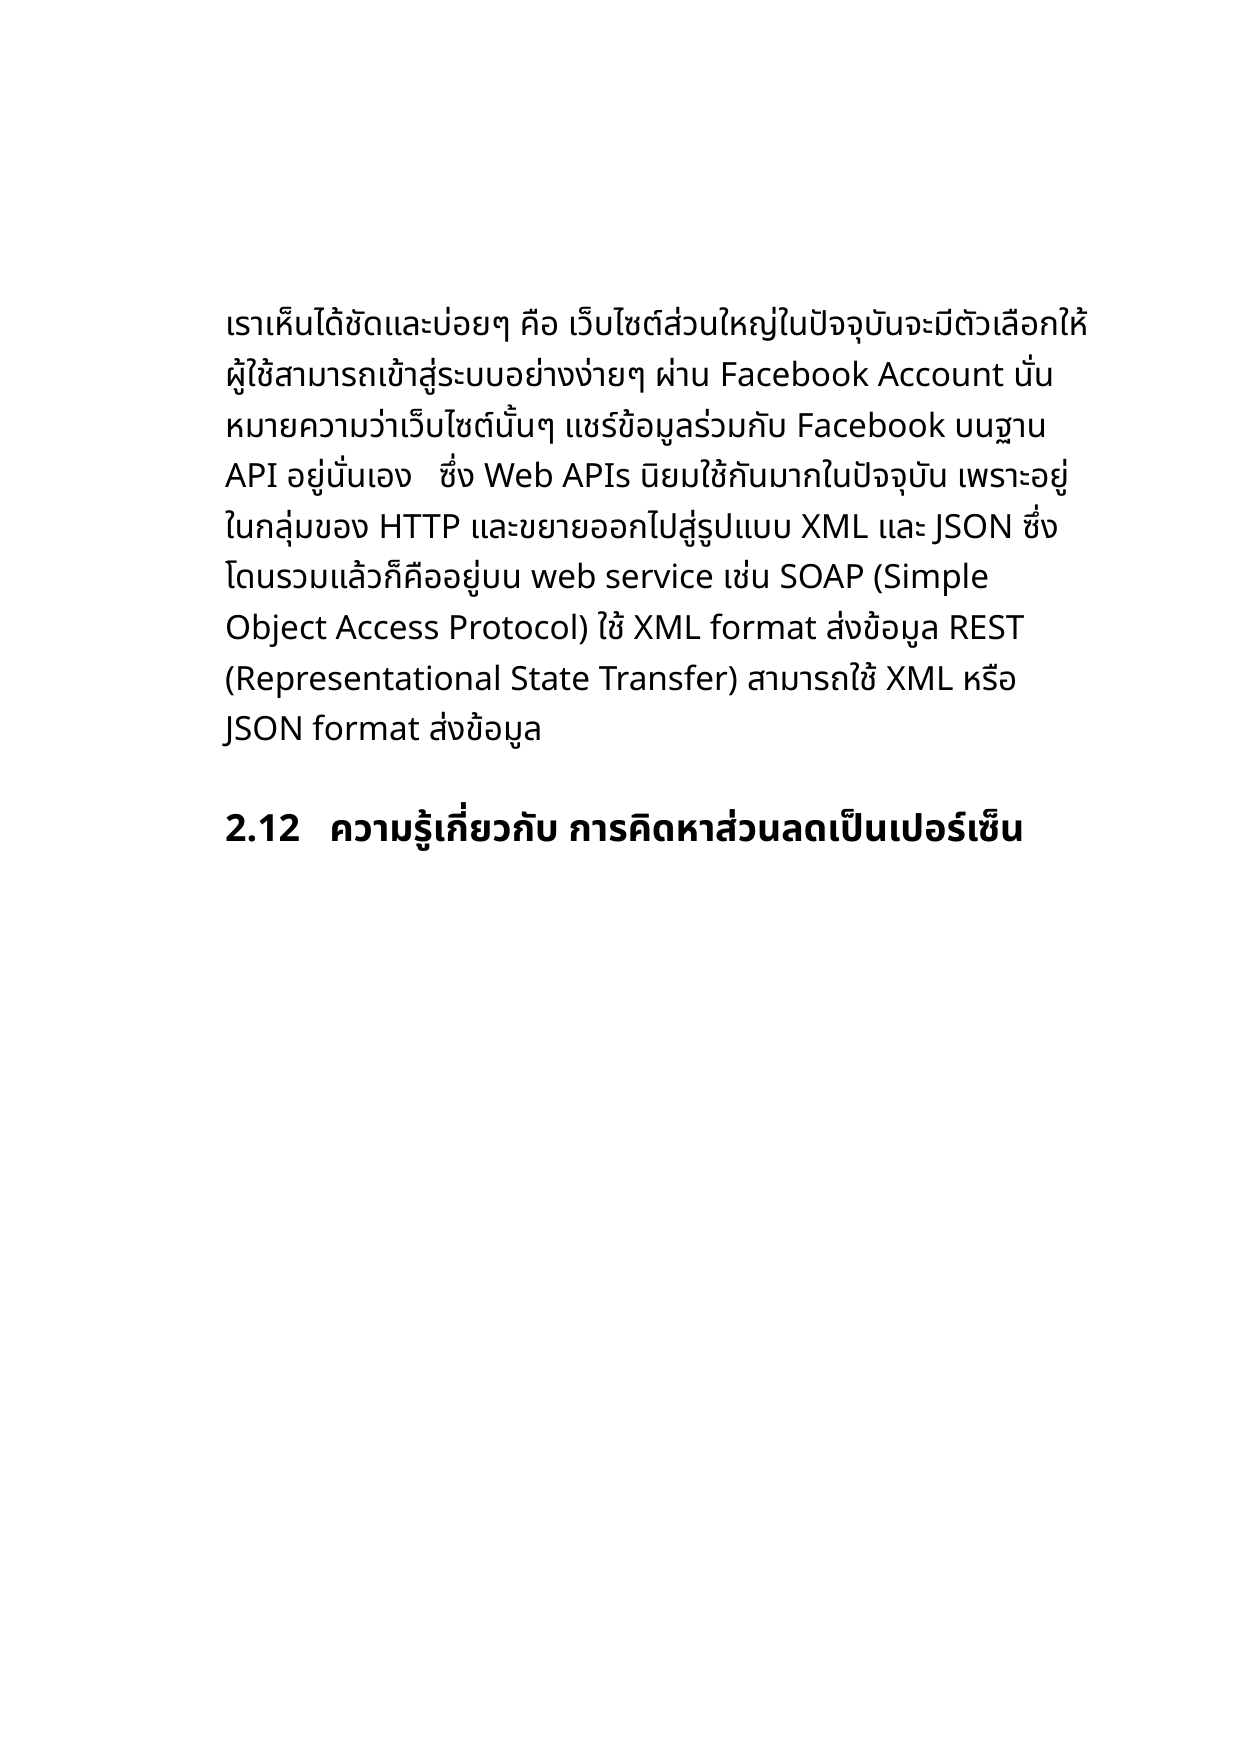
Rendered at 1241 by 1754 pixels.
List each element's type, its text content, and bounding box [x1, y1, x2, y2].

text เราเห็นได้ชัดและบ่อยๆ คือ เว็บไซต์ส่วนใหญ่ในปัจจุบันจะมีตัวเลือกให้ผู้ใช้สามารถเข้าสู่ระบบอย่างง่ายๆ ผ่าน Facebook Account นั่นหมายความว่าเว็บไซต์นั้นๆ แชร์ข้อมูลร่วมกับ Facebook บนฐาน API อยู่นั่นเอง ซึ่ง Web APIs นิยมใช้กันมากในปัจจุบัน เพราะอยู่ในกลุ่มของ HTTP และขยายออกไปสู่รูปแบบ XML และ JSON ซึ่งโดนรวมแล้วก็คืออยู่บน web service เช่น SOAP (Simple Object Access Protocol) ใช้ XML format ส่งข้อมูล REST (Representational State Transfer) สามารถใช้ XML หรือ JSON format ส่งข้อมูล [225, 300, 1091, 756]
text 2.12 ความรู้เกี่ยวกับ การคิดหาส่วนลดเป็นเปอร์เซ็น [225, 801, 1091, 858]
